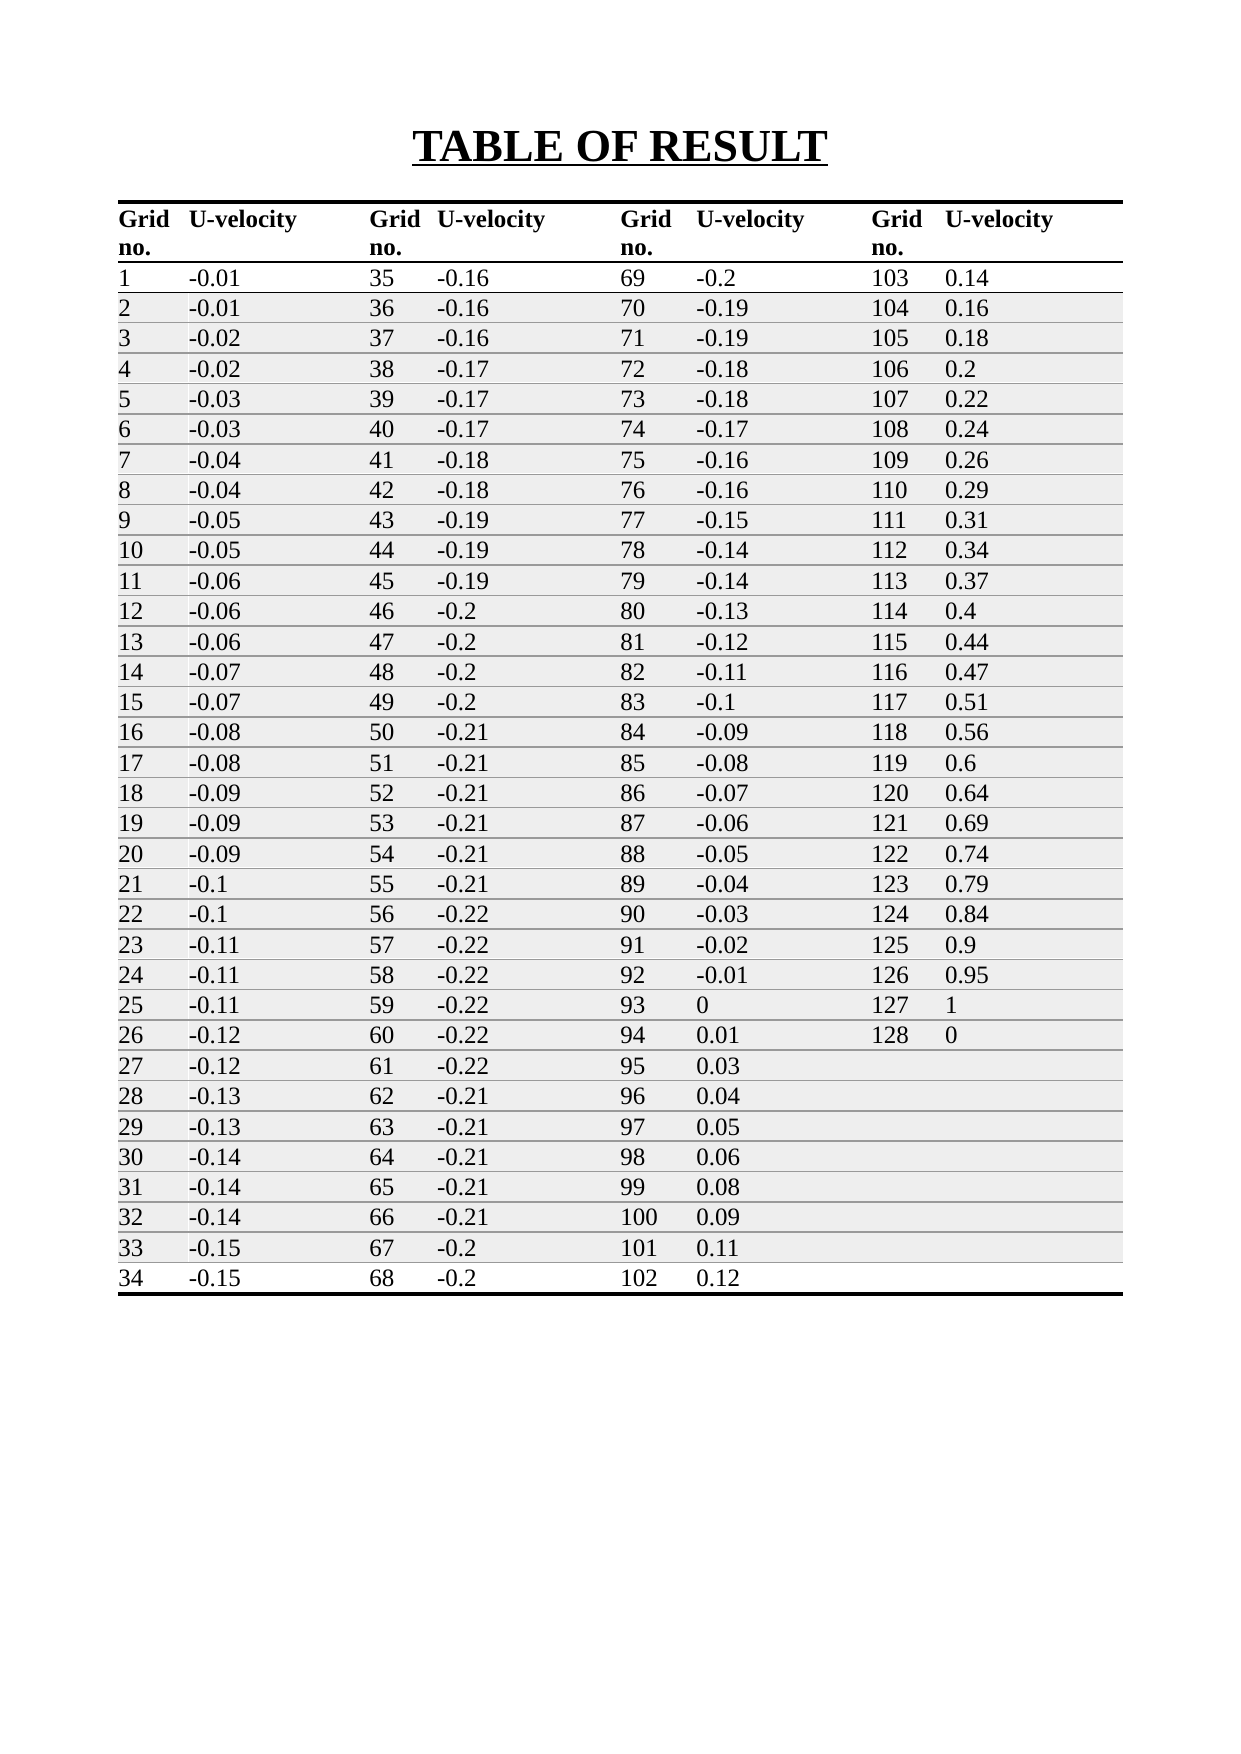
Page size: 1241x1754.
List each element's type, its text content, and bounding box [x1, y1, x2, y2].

table_cell 68 [369, 1263, 437, 1292]
table_cell 116 [871, 657, 945, 686]
table_cell 18 [118, 778, 188, 807]
table_cell -0.19 [696, 323, 871, 352]
table_cell 84 [620, 718, 696, 746]
table_cell 19 [118, 808, 188, 837]
table_cell 66 [369, 1203, 437, 1231]
table_cell -0.2 [437, 596, 620, 625]
table_cell 97 [620, 1112, 696, 1140]
table_cell -0.21 [437, 1142, 620, 1171]
table_cell 0.08 [696, 1172, 871, 1201]
table_header U-velocity [189, 204, 369, 261]
table_cell -0.1 [189, 900, 369, 928]
table_cell 46 [369, 596, 437, 625]
table_cell 27 [118, 1051, 188, 1080]
table_cell 41 [369, 445, 437, 473]
table_cell -0.09 [189, 839, 369, 867]
table_cell 30 [118, 1142, 188, 1171]
table_cell 0.69 [945, 808, 1123, 837]
table_cell 23 [118, 930, 188, 958]
table_cell 0.26 [945, 445, 1123, 473]
table_cell -0.05 [189, 536, 369, 564]
table_cell 82 [620, 657, 696, 686]
table_cell -0.14 [189, 1142, 369, 1171]
table_cell [871, 1203, 945, 1231]
table_cell [945, 1142, 1123, 1171]
table_cell 0.04 [696, 1081, 871, 1110]
table_cell 74 [620, 415, 696, 443]
table_cell 40 [369, 415, 437, 443]
table_cell -0.21 [437, 718, 620, 746]
table_cell 14 [118, 657, 188, 686]
table_cell 0.9 [945, 930, 1123, 958]
table_cell 124 [871, 900, 945, 928]
table_cell -0.21 [437, 1112, 620, 1140]
table_cell -0.08 [696, 748, 871, 777]
table_cell 39 [369, 384, 437, 413]
table_cell -0.21 [437, 1081, 620, 1110]
table_cell 10 [118, 536, 188, 564]
table_cell 90 [620, 900, 696, 928]
table_cell 33 [118, 1233, 188, 1262]
table_cell 53 [369, 808, 437, 837]
table_cell [871, 1081, 945, 1110]
table_cell 51 [369, 748, 437, 777]
table_cell [945, 1233, 1123, 1262]
table_cell 55 [369, 869, 437, 898]
table_cell 28 [118, 1081, 188, 1110]
table_cell 108 [871, 415, 945, 443]
table_cell -0.09 [696, 718, 871, 746]
table_cell 0 [696, 990, 871, 1019]
table_cell 47 [369, 627, 437, 655]
table_cell -0.17 [437, 384, 620, 413]
table_cell 1 [118, 263, 188, 292]
table_cell 111 [871, 505, 945, 534]
table_cell 56 [369, 900, 437, 928]
table_cell 0.79 [945, 869, 1123, 898]
table_cell 15 [118, 687, 188, 716]
table_cell -0.2 [437, 687, 620, 716]
table_cell -0.13 [189, 1112, 369, 1140]
table_cell -0.14 [189, 1172, 369, 1201]
table_cell 78 [620, 536, 696, 564]
table_cell 115 [871, 627, 945, 655]
table_cell 35 [369, 263, 437, 292]
table_cell -0.1 [189, 869, 369, 898]
table_cell 89 [620, 869, 696, 898]
table_cell 24 [118, 960, 188, 989]
table_cell -0.04 [189, 445, 369, 473]
table_cell 0.18 [945, 323, 1123, 352]
table_cell 100 [620, 1203, 696, 1231]
table_cell -0.01 [189, 293, 369, 322]
table_cell 114 [871, 596, 945, 625]
table_cell 31 [118, 1172, 188, 1201]
table_cell -0.15 [189, 1263, 369, 1292]
table_cell 107 [871, 384, 945, 413]
table_cell 11 [118, 566, 188, 595]
table_cell -0.22 [437, 1051, 620, 1080]
table_cell -0.21 [437, 1172, 620, 1201]
table_cell 0.4 [945, 596, 1123, 625]
table_cell 77 [620, 505, 696, 534]
table_cell 25 [118, 990, 188, 1019]
table_cell [945, 1112, 1123, 1140]
table_cell [945, 1172, 1123, 1201]
table_cell [871, 1263, 945, 1292]
table_cell -0.16 [696, 445, 871, 473]
table_cell 26 [118, 1021, 188, 1049]
table_cell 60 [369, 1021, 437, 1049]
table_cell -0.2 [437, 1233, 620, 1262]
table_cell -0.08 [189, 718, 369, 746]
table_cell -0.05 [696, 839, 871, 867]
table_cell 0.84 [945, 900, 1123, 928]
table_cell 110 [871, 475, 945, 504]
table_cell -0.06 [189, 566, 369, 595]
table_cell -0.18 [696, 384, 871, 413]
table_cell 0 [945, 1021, 1123, 1049]
table_cell 0.01 [696, 1021, 871, 1049]
table_cell -0.08 [189, 748, 369, 777]
table_cell 125 [871, 930, 945, 958]
table_cell -0.2 [696, 263, 871, 292]
table_cell -0.22 [437, 990, 620, 1019]
table_cell -0.06 [189, 627, 369, 655]
table_cell 123 [871, 869, 945, 898]
table_cell 52 [369, 778, 437, 807]
table_cell 127 [871, 990, 945, 1019]
table_header Grid no. [118, 204, 188, 261]
table_cell 102 [620, 1263, 696, 1292]
table_cell -0.03 [696, 900, 871, 928]
table_cell -0.2 [437, 1263, 620, 1292]
table_cell -0.11 [189, 930, 369, 958]
table_cell 121 [871, 808, 945, 837]
table_cell 64 [369, 1142, 437, 1171]
table_cell 120 [871, 778, 945, 807]
table_cell [945, 1081, 1123, 1110]
table_header U-velocity [945, 204, 1123, 261]
table_cell 38 [369, 354, 437, 382]
table_cell -0.05 [189, 505, 369, 534]
table_cell -0.2 [437, 627, 620, 655]
table_cell 2 [118, 293, 188, 322]
table_cell [871, 1172, 945, 1201]
table_cell 44 [369, 536, 437, 564]
table_cell [871, 1142, 945, 1171]
table_cell 65 [369, 1172, 437, 1201]
table_cell 62 [369, 1081, 437, 1110]
table_cell -0.22 [437, 930, 620, 958]
table_cell 6 [118, 415, 188, 443]
table_cell 122 [871, 839, 945, 867]
table_cell 86 [620, 778, 696, 807]
table_cell 0.12 [696, 1263, 871, 1292]
table_cell 117 [871, 687, 945, 716]
table_cell 1 [945, 990, 1123, 1019]
table_cell -0.21 [437, 808, 620, 837]
table_cell -0.17 [437, 415, 620, 443]
table_cell -0.14 [696, 566, 871, 595]
table_cell 0.11 [696, 1233, 871, 1262]
table_cell [871, 1051, 945, 1080]
table_cell -0.12 [696, 627, 871, 655]
table_cell 73 [620, 384, 696, 413]
table_cell 32 [118, 1203, 188, 1231]
table_cell 21 [118, 869, 188, 898]
table_cell [871, 1233, 945, 1262]
table_cell 0.14 [945, 263, 1123, 292]
table_cell -0.02 [189, 354, 369, 382]
table_cell 98 [620, 1142, 696, 1171]
table_cell 128 [871, 1021, 945, 1049]
table_cell -0.11 [696, 657, 871, 686]
table_cell -0.2 [437, 657, 620, 686]
table_cell -0.09 [189, 778, 369, 807]
table_cell 88 [620, 839, 696, 867]
table_cell -0.19 [437, 536, 620, 564]
table_cell 36 [369, 293, 437, 322]
table_cell 95 [620, 1051, 696, 1080]
table_cell -0.04 [189, 475, 369, 504]
table_cell -0.11 [189, 990, 369, 1019]
table_cell -0.21 [437, 869, 620, 898]
table_cell -0.02 [696, 930, 871, 958]
table_cell 58 [369, 960, 437, 989]
table_cell 0.47 [945, 657, 1123, 686]
table_cell 4 [118, 354, 188, 382]
table_cell 0.16 [945, 293, 1123, 322]
table_header Grid no. [620, 204, 696, 261]
table_cell 57 [369, 930, 437, 958]
table_cell 59 [369, 990, 437, 1019]
table_cell 94 [620, 1021, 696, 1049]
table_cell 63 [369, 1112, 437, 1140]
table_header U-velocity [696, 204, 871, 261]
table_cell 126 [871, 960, 945, 989]
table_cell 61 [369, 1051, 437, 1080]
table_cell -0.04 [696, 869, 871, 898]
table_cell -0.21 [437, 748, 620, 777]
table_cell [945, 1203, 1123, 1231]
table_cell 119 [871, 748, 945, 777]
table_cell 92 [620, 960, 696, 989]
table_cell 72 [620, 354, 696, 382]
table_cell 16 [118, 718, 188, 746]
table_cell 42 [369, 475, 437, 504]
table_cell -0.22 [437, 960, 620, 989]
table_cell -0.21 [437, 1203, 620, 1231]
table_cell 54 [369, 839, 437, 867]
table_cell -0.12 [189, 1021, 369, 1049]
table_cell 69 [620, 263, 696, 292]
table_cell -0.22 [437, 1021, 620, 1049]
table_cell 91 [620, 930, 696, 958]
table_cell 104 [871, 293, 945, 322]
table_cell 17 [118, 748, 188, 777]
table_cell -0.14 [696, 536, 871, 564]
table_cell [871, 1112, 945, 1140]
table_cell 103 [871, 263, 945, 292]
table_cell 50 [369, 718, 437, 746]
table_cell 112 [871, 536, 945, 564]
table_cell 83 [620, 687, 696, 716]
table_cell 34 [118, 1263, 188, 1292]
table_cell -0.19 [437, 566, 620, 595]
table_cell 75 [620, 445, 696, 473]
table_cell -0.18 [696, 354, 871, 382]
text TABLE OF RESULT [118, 118, 1122, 171]
table_header U-velocity [437, 204, 620, 261]
table_cell 0.56 [945, 718, 1123, 746]
table_cell 0.03 [696, 1051, 871, 1080]
table_cell 0.31 [945, 505, 1123, 534]
table_cell 79 [620, 566, 696, 595]
table_cell 37 [369, 323, 437, 352]
table_cell -0.03 [189, 384, 369, 413]
table_cell -0.11 [189, 960, 369, 989]
table_cell -0.14 [189, 1203, 369, 1231]
table_cell 0.22 [945, 384, 1123, 413]
table_cell 0.06 [696, 1142, 871, 1171]
table_cell -0.17 [437, 354, 620, 382]
table_cell -0.07 [189, 687, 369, 716]
table_cell 0.05 [696, 1112, 871, 1140]
table_cell -0.19 [696, 293, 871, 322]
table_cell -0.21 [437, 839, 620, 867]
table_cell -0.16 [437, 293, 620, 322]
table_cell 85 [620, 748, 696, 777]
table_cell 45 [369, 566, 437, 595]
table_cell [945, 1051, 1123, 1080]
table_cell -0.07 [189, 657, 369, 686]
table_cell 49 [369, 687, 437, 716]
table_cell -0.13 [696, 596, 871, 625]
table_cell -0.06 [189, 596, 369, 625]
table_cell -0.16 [437, 323, 620, 352]
table_cell 0.2 [945, 354, 1123, 382]
table_cell 43 [369, 505, 437, 534]
table_cell -0.15 [696, 505, 871, 534]
table_cell 93 [620, 990, 696, 1019]
table_cell 3 [118, 323, 188, 352]
table_cell -0.07 [696, 778, 871, 807]
table_cell 101 [620, 1233, 696, 1262]
table_cell -0.16 [696, 475, 871, 504]
table_cell 9 [118, 505, 188, 534]
table_cell 0.74 [945, 839, 1123, 867]
table_cell 29 [118, 1112, 188, 1140]
table_cell 67 [369, 1233, 437, 1262]
table_cell -0.03 [189, 415, 369, 443]
table_cell -0.17 [696, 415, 871, 443]
table_header Grid no. [871, 204, 945, 261]
table_cell 48 [369, 657, 437, 686]
table_cell [945, 1263, 1123, 1292]
table_cell 71 [620, 323, 696, 352]
table_cell 80 [620, 596, 696, 625]
table_cell 99 [620, 1172, 696, 1201]
table_cell 0.09 [696, 1203, 871, 1231]
table_cell 105 [871, 323, 945, 352]
table_cell 13 [118, 627, 188, 655]
table_cell 0.29 [945, 475, 1123, 504]
table_cell -0.06 [696, 808, 871, 837]
table_cell 113 [871, 566, 945, 595]
table_cell -0.18 [437, 475, 620, 504]
table_cell 0.24 [945, 415, 1123, 443]
table_cell 70 [620, 293, 696, 322]
table_cell -0.15 [189, 1233, 369, 1262]
table_cell -0.01 [189, 263, 369, 292]
table_cell 96 [620, 1081, 696, 1110]
table_cell 0.34 [945, 536, 1123, 564]
table_cell 12 [118, 596, 188, 625]
table_cell 0.6 [945, 748, 1123, 777]
table_cell 0.95 [945, 960, 1123, 989]
table_cell 118 [871, 718, 945, 746]
table_cell 0.64 [945, 778, 1123, 807]
table_cell 76 [620, 475, 696, 504]
table_cell -0.22 [437, 900, 620, 928]
table_cell -0.19 [437, 505, 620, 534]
table_header Grid no. [369, 204, 437, 261]
table_cell 87 [620, 808, 696, 837]
table_cell 109 [871, 445, 945, 473]
table_cell 20 [118, 839, 188, 867]
table_cell -0.16 [437, 263, 620, 292]
table_cell 106 [871, 354, 945, 382]
table_cell 8 [118, 475, 188, 504]
table_cell 5 [118, 384, 188, 413]
table_cell -0.02 [189, 323, 369, 352]
table_cell -0.21 [437, 778, 620, 807]
table_cell 22 [118, 900, 188, 928]
table_cell -0.18 [437, 445, 620, 473]
table_cell -0.12 [189, 1051, 369, 1080]
table_cell 81 [620, 627, 696, 655]
table_cell -0.1 [696, 687, 871, 716]
table_cell 0.44 [945, 627, 1123, 655]
table_cell -0.09 [189, 808, 369, 837]
table_cell -0.01 [696, 960, 871, 989]
table_cell 7 [118, 445, 188, 473]
table_cell 0.37 [945, 566, 1123, 595]
table_cell -0.13 [189, 1081, 369, 1110]
table_cell 0.51 [945, 687, 1123, 716]
